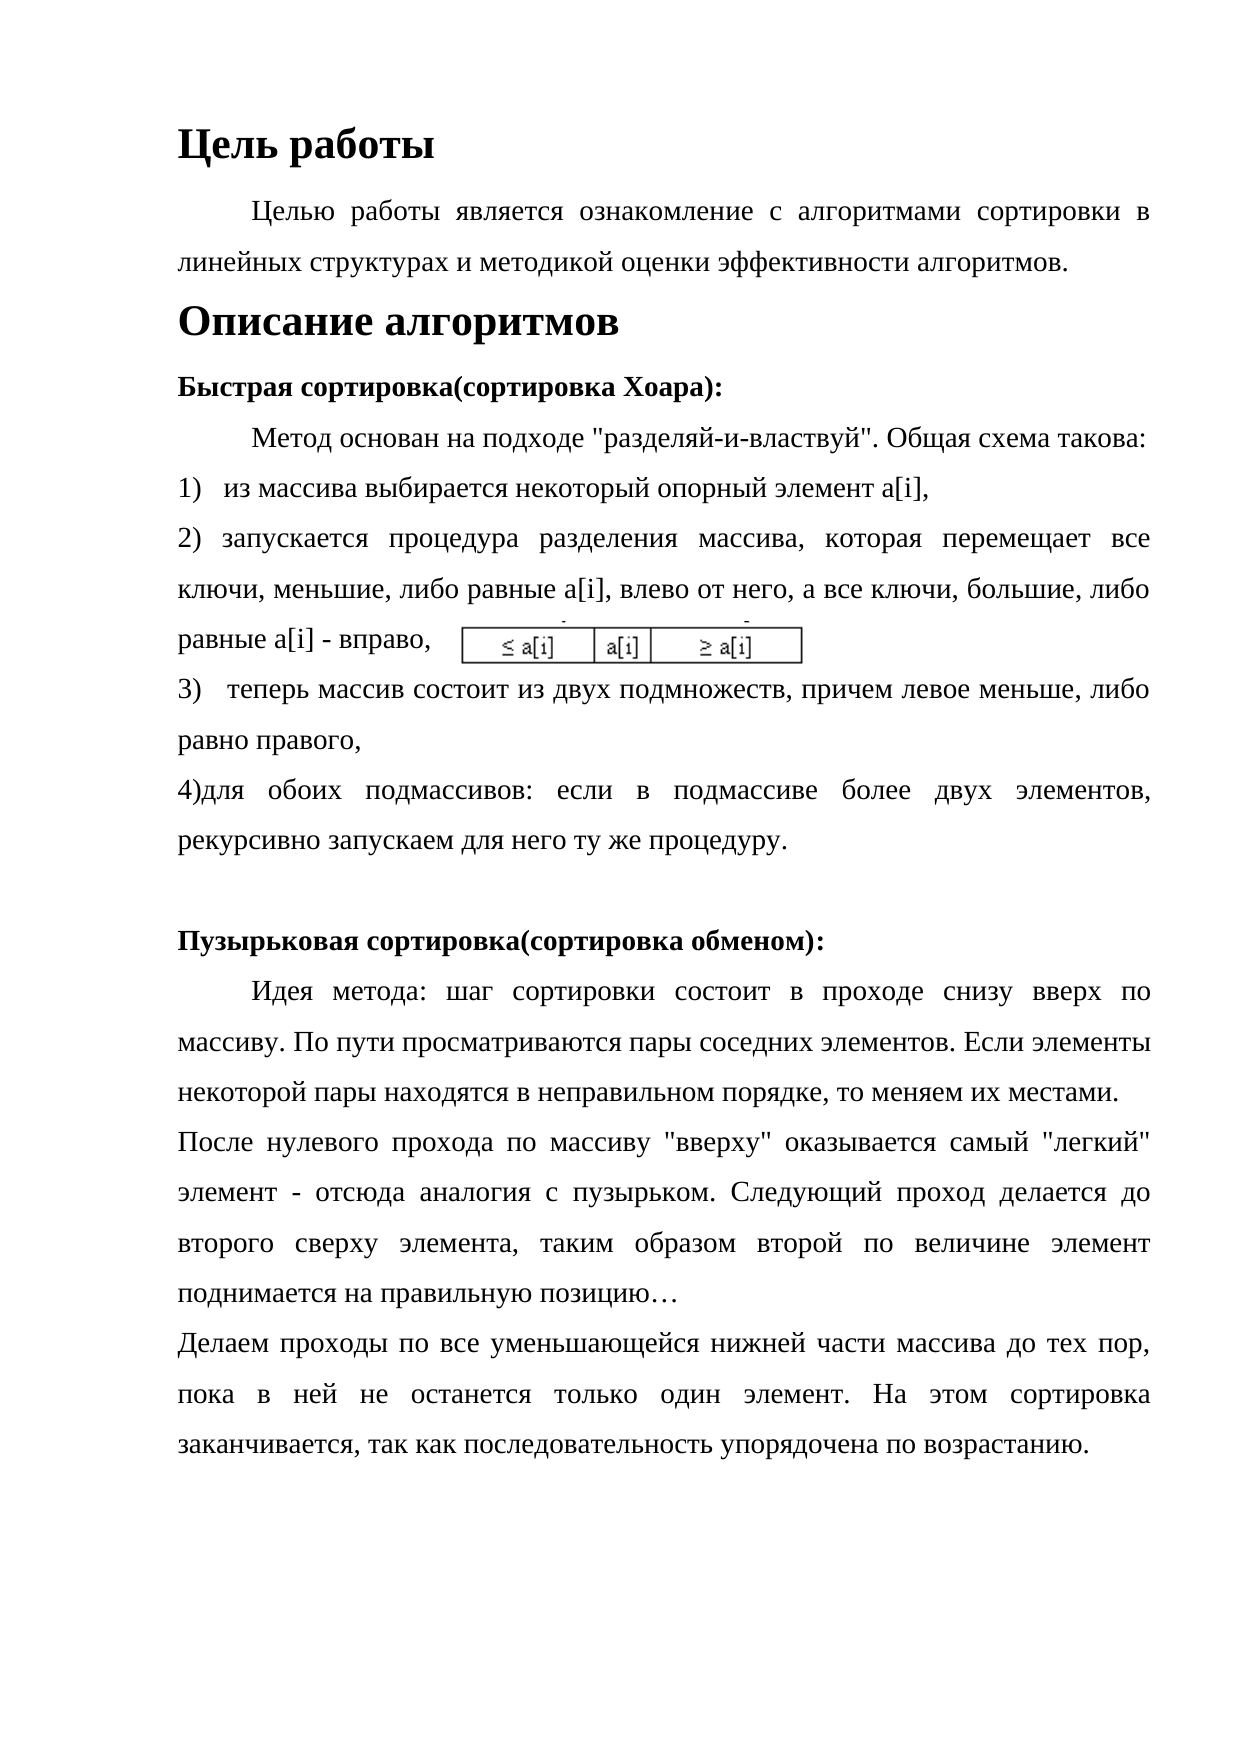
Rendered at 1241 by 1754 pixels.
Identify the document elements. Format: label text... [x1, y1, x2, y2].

picture [455, 621, 808, 667]
text Цель работы [177, 118, 1152, 168]
text 3) теперь массив состоит из двух подмножеств, причем левое меньше, либо равно правого, [177, 671, 1152, 755]
text 2) запускается процедура разделения массива, которая перемещает все ключи, меньшие, либо равные a[i], влево от него, а все ключи, большие, либо равные a[i] - вправо, [177, 521, 1152, 655]
text Делаем проходы по все уменьшающейся нижней части массива до тех пор, пока в ней не останется только один элемент. На этом сортировка заканчивается, так как последовательность упорядочена по возрастанию. [177, 1326, 1152, 1460]
text Быстрая сортировка(сортировка Хоара): [177, 369, 1152, 403]
text Описание алгоритмов [177, 294, 1152, 344]
text Целью работы является ознакомление с алгоритмами сортировки в линейных структурах и методикой оценки эффективности алгоритмов. [177, 193, 1152, 277]
text 1) из массива выбирается некоторый опорный элемент a[i], [177, 470, 1152, 504]
text 4)для обоих подмассивов: если в подмассиве более двух элементов, рекурсивно запускаем для него ту же процедуру. [177, 772, 1152, 856]
text Метод основан на подходе "разделяй-и-властвуй". Общая схема такова: [177, 420, 1152, 453]
text Пузырьковая сортировка(сортировка обменом): [177, 923, 1152, 957]
text После нулевого прохода по массиву "вверху" оказывается самый "легкий" элемент - отсюда аналогия с пузырьком. Следующий проход делается до второго сверху элемента, таким образом второй по величине элемент поднимается на правильную позицию… [177, 1124, 1152, 1309]
text Идея метода: шаг сортировки состоит в проходе снизу вверх по массиву. По пути просматриваются пары соседних элементов. Если элементы некоторой пары находятся в неправильном порядке, то меняем их местами. [177, 973, 1152, 1107]
